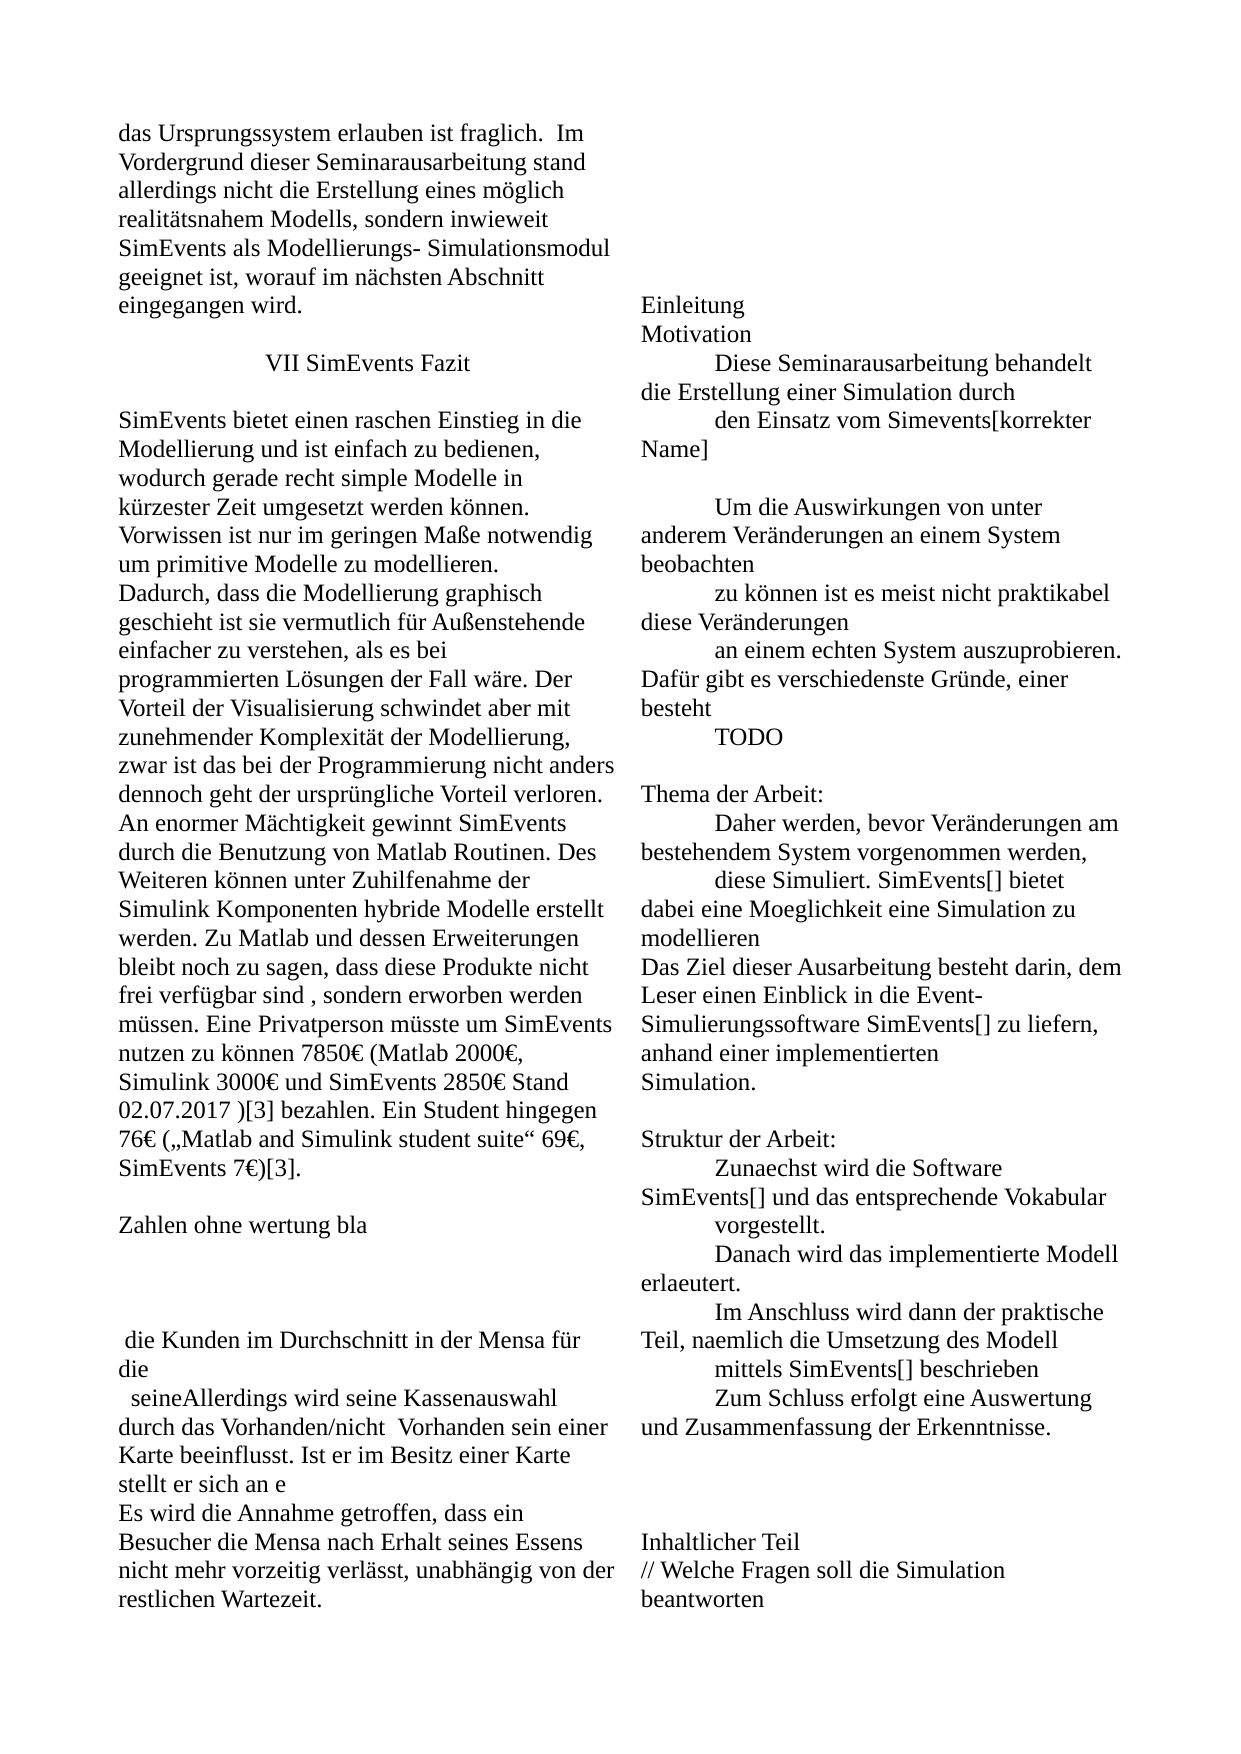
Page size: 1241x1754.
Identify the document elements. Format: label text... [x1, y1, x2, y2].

text SimEvents bietet einen raschen Einstieg in die Modellierung und ist einfach zu bedienen, wodurch gerade recht simple Modelle in kürzester Zeit umgesetzt werden können. [118, 406, 617, 521]
text an einem echten System auszuprobieren. Dafür gibt es verschiedenste Gründe, einer besteht [641, 636, 1122, 722]
text mittels SimEvents[] beschrieben [641, 1354, 1122, 1383]
text Zahlen ohne wertung bla [118, 1211, 617, 1239]
text Motivation [641, 319, 1122, 348]
text TODO [641, 722, 1122, 751]
text Um die Auswirkungen von unter anderem Veränderungen an einem System beobachten [641, 492, 1122, 578]
text seineAllerdings wird seine Kassenauswahl durch das Vorhanden/nicht Vorhanden sein einer Karte beeinflusst. Ist er im Besitz einer Karte stellt er sich an e [118, 1383, 617, 1498]
text VII SimEvents Fazit [118, 348, 617, 377]
text Es wird die Annahme getroffen, dass ein Besucher die Mensa nach Erhalt seines Essens nicht mehr vorzeitig verlässt, unabhängig von der restlichen Wartezeit. [118, 1498, 617, 1613]
text Struktur der Arbeit: [641, 1124, 1122, 1153]
text den Einsatz vom Simevents[korrekter Name] [641, 406, 1122, 463]
text diese Simuliert. SimEvents[] bietet dabei eine Moeglichkeit eine Simulation zu modellieren [641, 866, 1122, 952]
text Zum Schluss erfolgt eine Auswertung und Zusammenfassung der Erkenntnisse. [641, 1383, 1122, 1441]
text das Ursprungssystem erlauben ist fraglich. Im Vordergrund dieser Seminarausarbeitung stand allerdings nicht die Erstellung eines möglich realitätsnahem Modells, sondern inwieweit SimEvents als Modellierungs- Simulationsmodul geeignet ist, worauf im nächsten Abschnitt eingegangen wird. [118, 118, 617, 319]
text Dadurch, dass die Modellierung graphisch geschieht ist sie vermutlich für Außenstehende einfacher zu verstehen, als es bei programmierten Lösungen der Fall wäre. Der Vorteil der Visualisierung schwindet aber mit zunehmender Komplexität der Modellierung, zwar ist das bei der Programmierung nicht anders [118, 578, 617, 779]
text Thema der Arbeit: [641, 779, 1122, 808]
text Vorwissen ist nur im geringen Maße notwendig um primitive Modelle zu modellieren. [118, 521, 617, 578]
text Diese Seminarausarbeitung behandelt die Erstellung einer Simulation durch [641, 348, 1122, 406]
text Daher werden, bevor Veränderungen am bestehendem System vorgenommen werden, [641, 808, 1122, 866]
text Zunaechst wird die Software SimEvents[] und das entsprechende Vokabular [641, 1153, 1122, 1211]
text die Kunden im Durchschnitt in der Mensa für die [118, 1326, 617, 1383]
text Simulation. [641, 1067, 1122, 1096]
text // Welche Fragen soll die Simulation beantworten [641, 1556, 1122, 1613]
text Einleitung [641, 291, 1122, 319]
text An enormer Mächtigkeit gewinnt SimEvents durch die Benutzung von Matlab Routinen. Des Weiteren können unter Zuhilfenahme der Simulink Komponenten hybride Modelle erstellt werden. Zu Matlab und dessen Erweiterungen bleibt noch zu sagen, dass diese Produkte nicht frei verfügbar sind , sondern erworben werden müssen. Eine Privatperson müsste um SimEvents nutzen zu können 7850€ (Matlab 2000€, Simulink 3000€ und SimEvents 2850€ Stand 02.07.2017 )[3] bezahlen. Ein Student hingegen 76€ („Matlab and Simulink student suite“ 69€, SimEvents 7€)[3]. [118, 808, 617, 1182]
text zu können ist es meist nicht praktikabel diese Veränderungen [641, 578, 1122, 636]
text Inhaltlicher Teil [641, 1527, 1122, 1556]
text Im Anschluss wird dann der praktische Teil, naemlich die Umsetzung des Modell [641, 1297, 1122, 1354]
text vorgestellt. [641, 1211, 1122, 1239]
text dennoch geht der ursprüngliche Vorteil verloren. [118, 779, 617, 808]
text Danach wird das implementierte Modell erlaeutert. [641, 1239, 1122, 1297]
text Das Ziel dieser Ausarbeitung besteht darin, dem Leser einen Einblick in die Event-Simulierungssoftware SimEvents[] zu liefern, anhand einer implementierten [641, 952, 1122, 1067]
